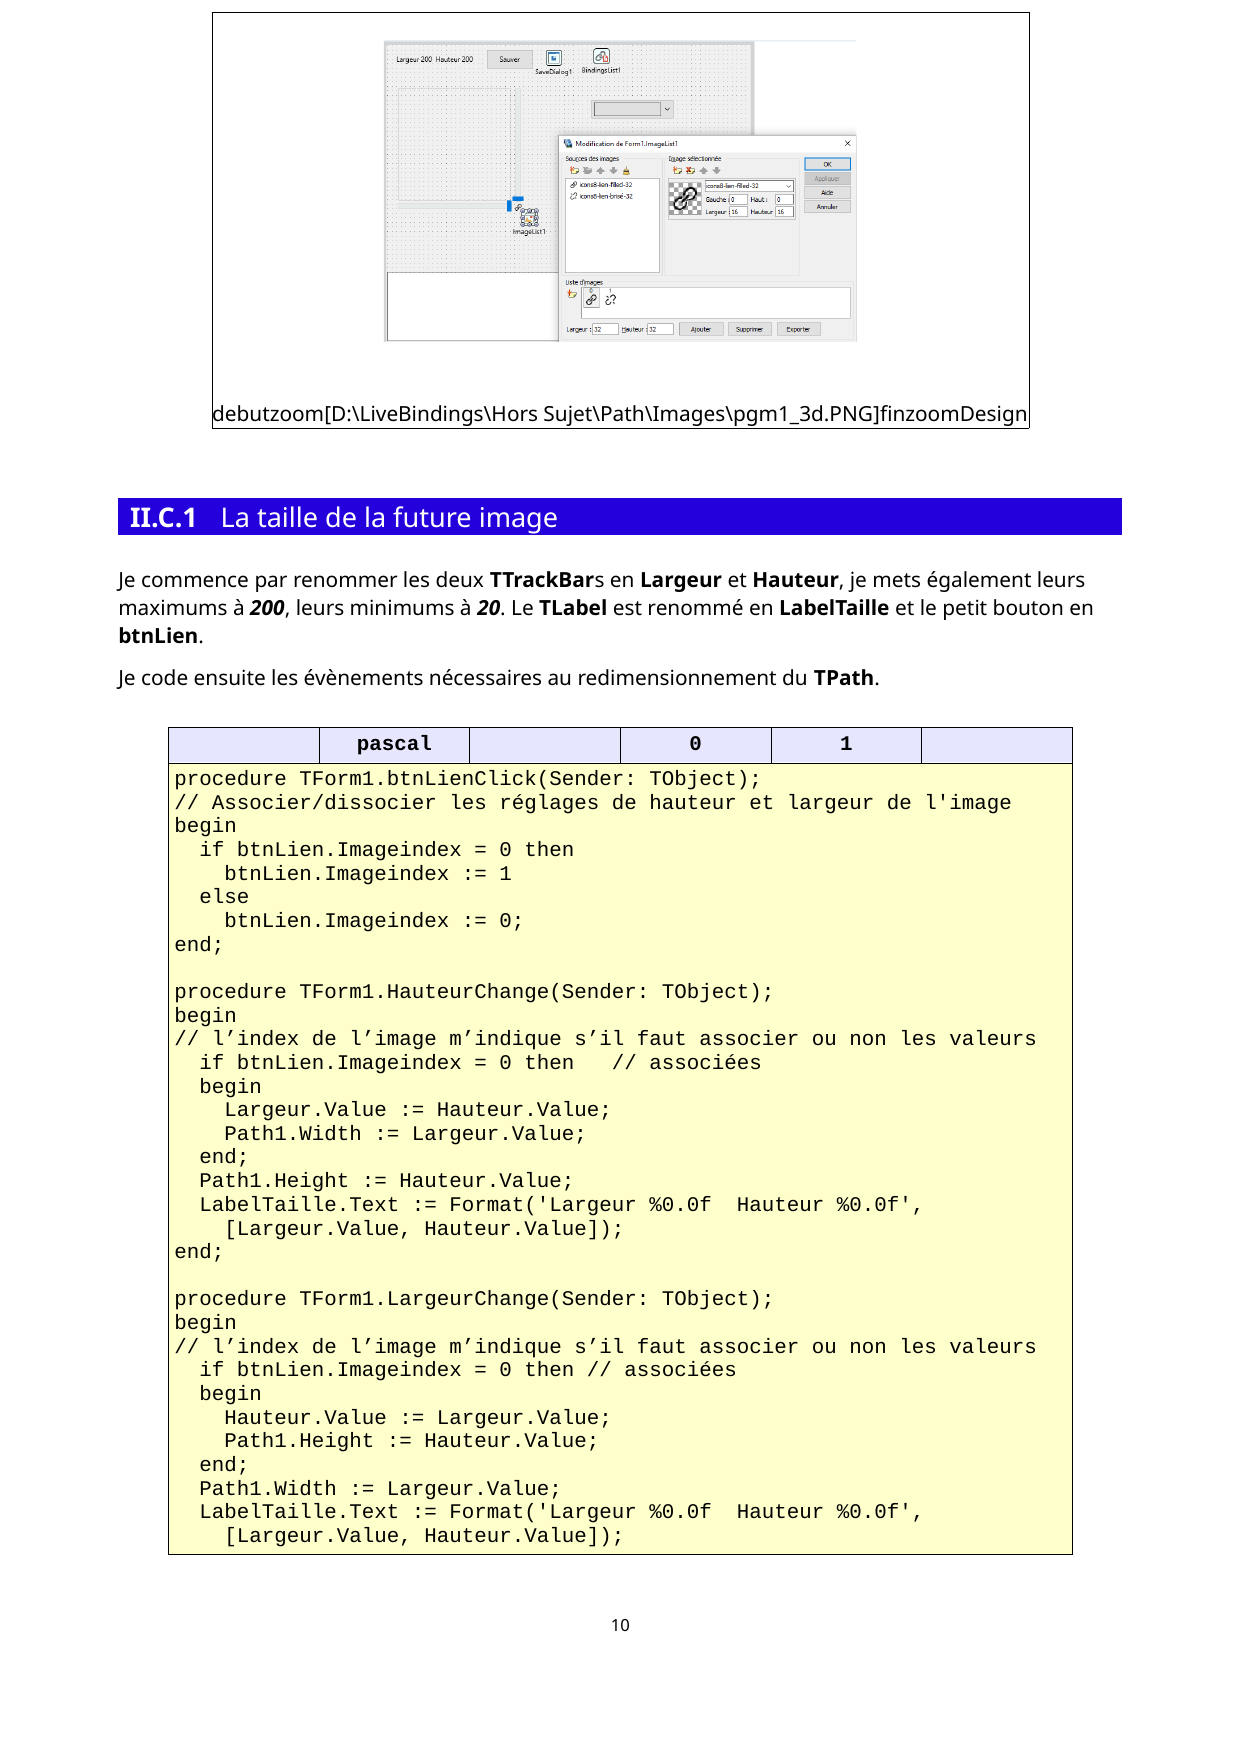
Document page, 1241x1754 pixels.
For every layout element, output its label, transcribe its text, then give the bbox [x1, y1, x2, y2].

text debutzoom[D:\LiveBindings\Hors Sujet\Path\Images\pgm1_3d.PNG]finzoomDesign [213, 399, 1028, 428]
table_header 0 [621, 728, 771, 762]
text Je commence par renommer les deux TTrackBars en Largeur et Hauteur, je mets également leurs maximums à 200, leurs minimums à 20. Le TLabel est renommé en LabelTaille et le petit bouton en btnLien. [118, 565, 1122, 650]
text Je code ensuite les évènements nécessaires au redimensionnement du TPath. [118, 663, 1122, 691]
picture [383, 40, 857, 342]
table_header [470, 728, 620, 762]
table_header [922, 728, 1072, 762]
table_header pascal [320, 728, 469, 762]
subtitle La taille de la future image [118, 498, 1122, 535]
table_header [169, 728, 319, 762]
table_cell procedure TForm1.btnLienClick(Sender: TObject); // Associer/dissocier les réglages de hauteur et largeur de l'image begin if btnLien.Imageindex = 0 then btnLien.Imageindex := 1 else btnLien.Imageindex := 0; end; procedure TForm1.HauteurChange(Sender: TObject); begin // l’index de l’image m’indique s’il faut associer ou non les valeurs if btnLien.Imageindex = 0 then // associées begin Largeur.Value := Hauteur.Value; Path1.Width := Largeur.Value; end; Path1.Height := Hauteur.Value; LabelTaille.Text := Format('Largeur %0.0f Hauteur %0.0f', [Largeur.Value, Hauteur.Value]); end; procedure TForm1.LargeurChange(Sender: TObject); begin // l’index de l’image m’indique s’il faut associer ou non les valeurs if btnLien.Imageindex = 0 then // associées begin Hauteur.Value := Largeur.Value; Path1.Height := Hauteur.Value; end; Path1.Width := Largeur.Value; LabelTaille.Text := Format('Largeur %0.0f Hauteur %0.0f', [Largeur.Value, Hauteur.Value]); [169, 764, 1072, 1554]
table_header 1 [772, 728, 921, 762]
